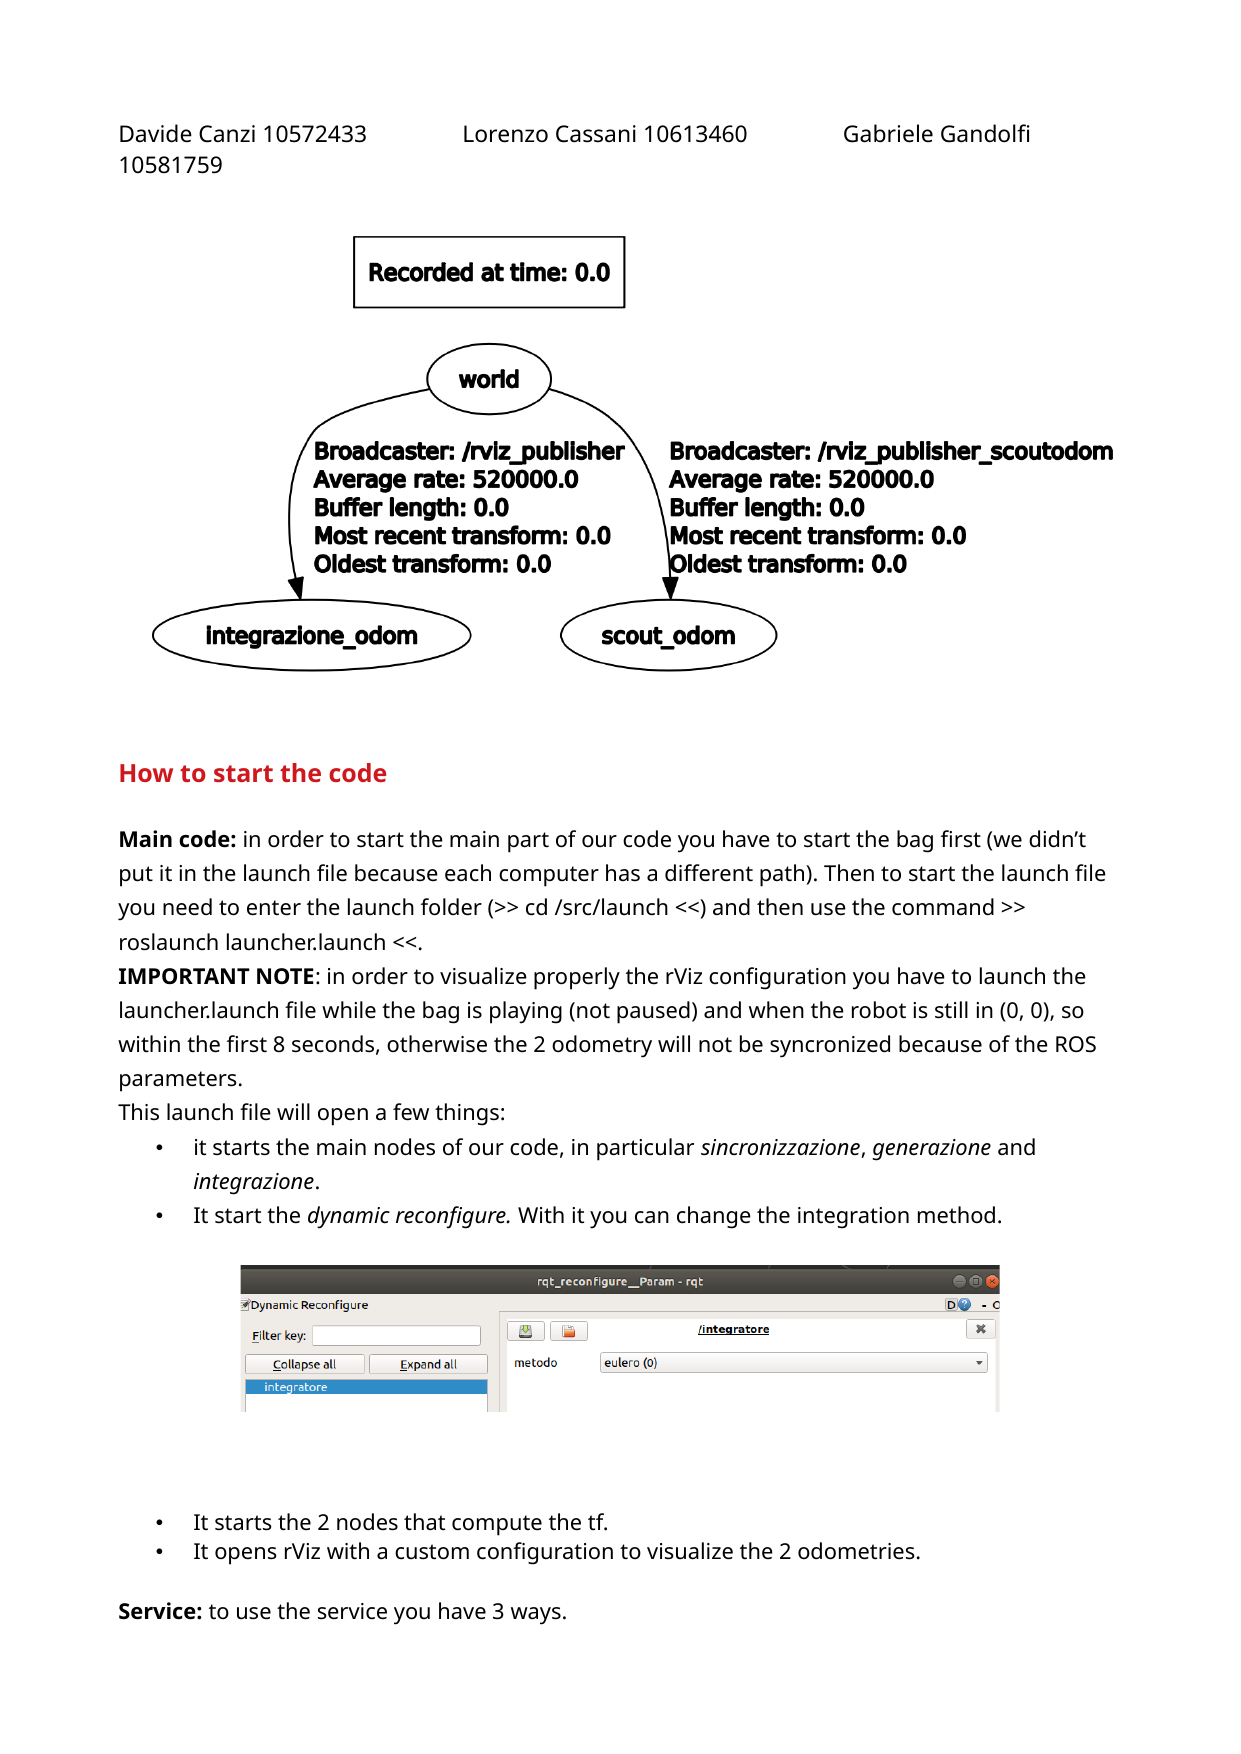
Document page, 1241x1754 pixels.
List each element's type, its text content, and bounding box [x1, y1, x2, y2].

list it starts the main nodes of our code, in particular sincronizzazione, generazione and integrazione. [156, 1132, 1122, 1196]
list It starts the 2 nodes that compute the tf. [156, 1507, 1122, 1536]
text This launch file will open a few things: [118, 1097, 1122, 1127]
picture [273, 1265, 1000, 1330]
text Service: to use the service you have 3 ways. [118, 1596, 1122, 1626]
list It opens rViz with a custom configuration to visualize the 2 odometries. [156, 1536, 1122, 1566]
text How to start the code [118, 756, 1122, 790]
picture [132, 220, 1129, 688]
text Main code: in order to start the main part of our code you have to start the bag first (we didn’t put it in the launch file because each computer has a different path). Then to start the launch file you need to enter the launch folder (>> cd /src/launch <<) and then use the command >> roslaunch launcher.launch <<. [118, 824, 1122, 956]
list It start the dynamic reconfigure. With it you can change the integration method. [156, 1200, 1122, 1230]
text IMPORTANT NOTE: in order to visualize properly the rViz configuration you have to launch the launcher.launch file while the bag is playing (not paused) and when the robot is still in (0, 0), so within the first 8 seconds, otherwise the 2 odometry will not be syncronized because of the ROS parameters. [118, 961, 1122, 1093]
